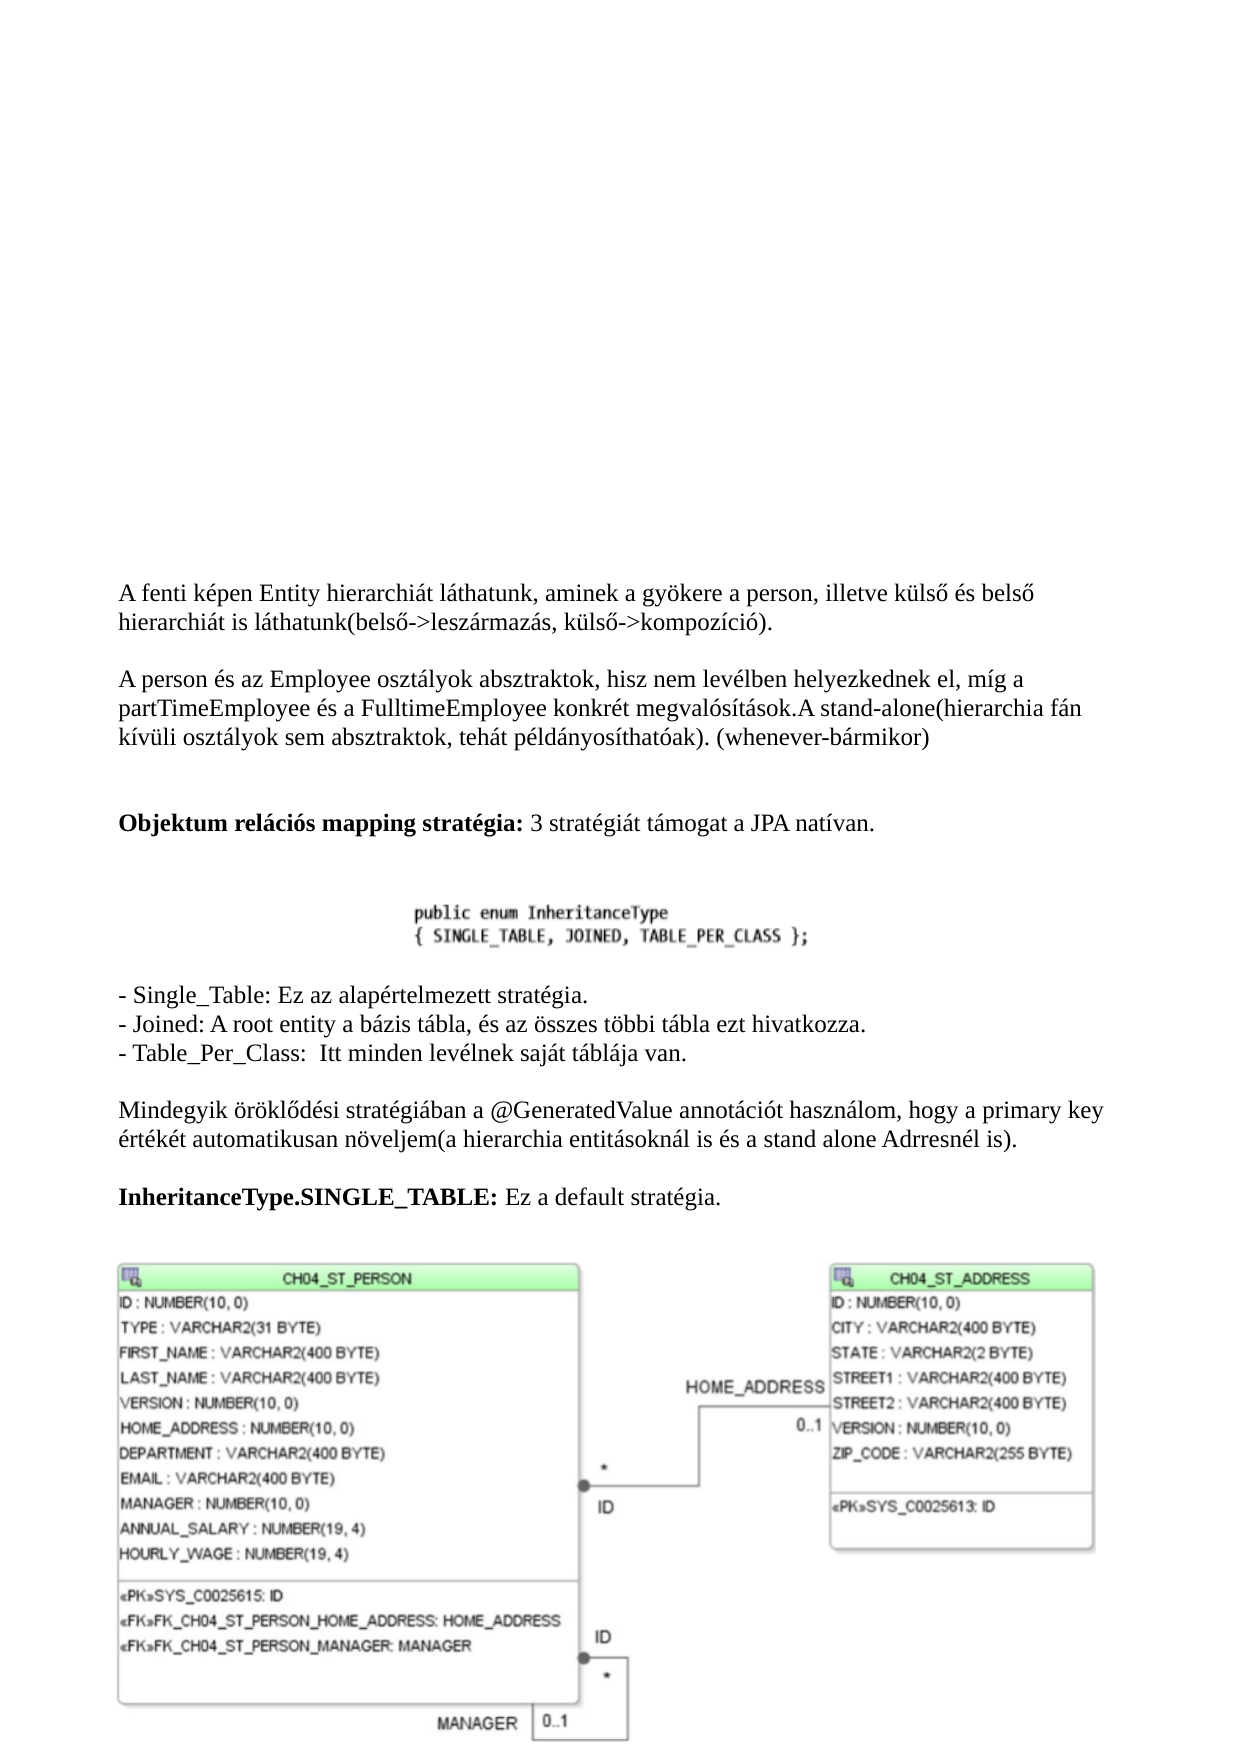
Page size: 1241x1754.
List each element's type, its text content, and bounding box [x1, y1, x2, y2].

text Mindegyik öröklődési stratégiában a @GeneratedValue annotációt használom, hogy a primary key értékét automatikusan növeljem(a hierarchia entitásoknál is és a stand alone Adrresnél is). [118, 1096, 1122, 1153]
picture [405, 894, 836, 960]
text - Table_Per_Class: Itt minden levélnek saját táblája van. [118, 1038, 1122, 1067]
picture [102, 1233, 1107, 1754]
text A fenti képen Entity hierarchiát láthatunk, aminek a gyökere a person, illetve külső és belső hierarchiát is láthatunk(belső->leszármazás, külső->kompozíció). [118, 578, 1122, 636]
text - Single_Table: Ez az alapértelmezett stratégia. [118, 981, 1122, 1009]
text - Joined: A root entity a bázis tábla, és az összes többi tábla ezt hivatkozza. [118, 1009, 1122, 1038]
text InheritanceType.SINGLE_TABLE: Ez a default stratégia. [118, 1182, 1122, 1211]
text Objektum relációs mapping stratégia: 3 stratégiát támogat a JPA natívan. [118, 808, 1122, 837]
text A person és az Employee osztályok absztraktok, hisz nem levélben helyezkednek el, míg a partTimeEmployee és a FulltimeEmployee konkrét megvalósítások.A stand-alone(hierarchia fán kívüli osztályok sem absztraktok, tehát példányosíthatóak). (whenever-bármikor) [118, 664, 1122, 751]
